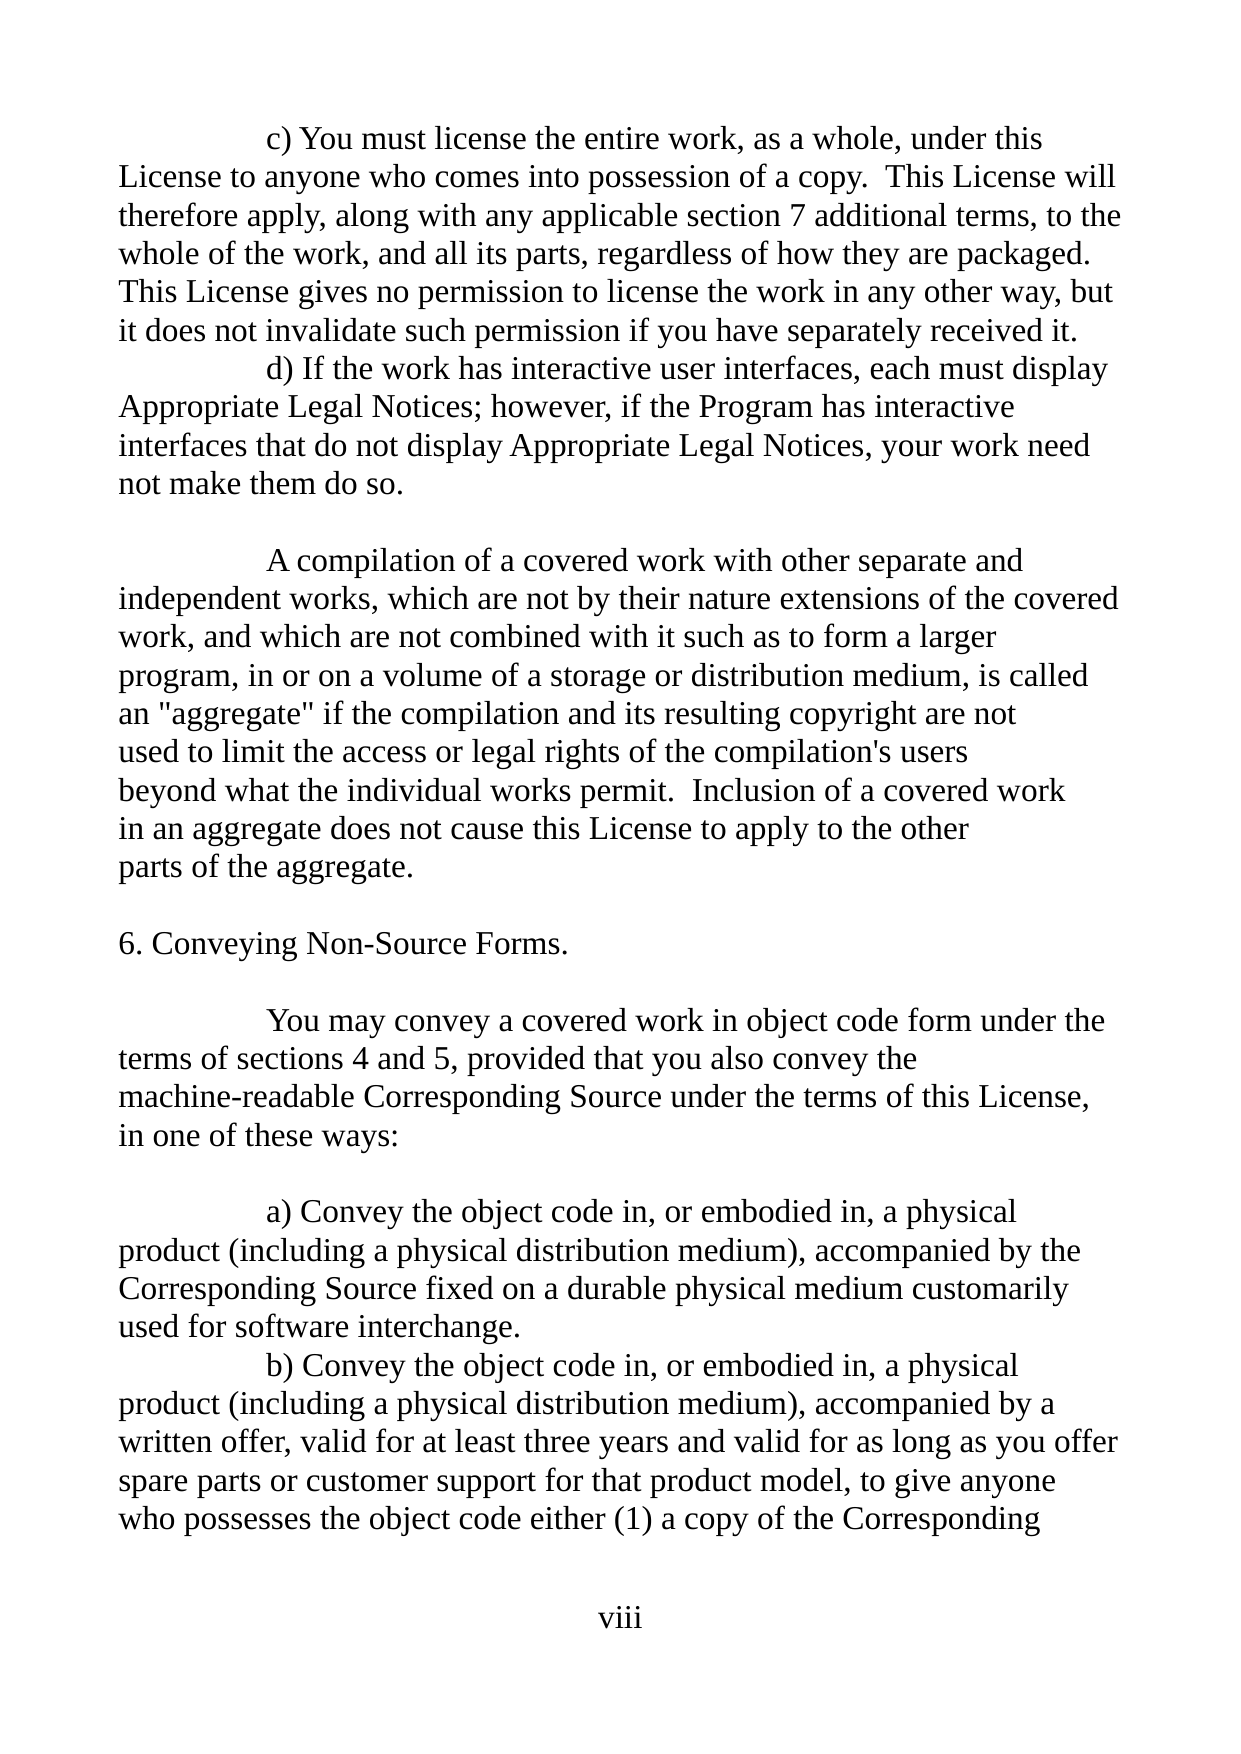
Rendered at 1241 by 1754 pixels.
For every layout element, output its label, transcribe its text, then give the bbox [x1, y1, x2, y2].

text b) Convey the object code in, or embodied in, a physical product (including a physical distribution medium), accompanied by a written offer, valid for at least three years and valid for as long as you offer spare parts or customer support for that product model, to give anyone who possesses the object code either (1) a copy of the Corresponding [118, 1345, 1122, 1536]
text in one of these ways: [118, 1115, 1122, 1153]
text used to limit the access or legal rights of the compilation's users [118, 731, 1122, 770]
text c) You must license the entire work, as a whole, under this License to anyone who comes into possession of a copy. This License will therefore apply, along with any applicable section 7 additional terms, to the whole of the work, and all its parts, regardless of how they are packaged. This License gives no permission to license the work in any other way, but it does not invalidate such permission if you have separately received it. [118, 118, 1122, 348]
text You may convey a covered work in object code form under the terms of sections 4 and 5, provided that you also convey the [118, 1000, 1122, 1076]
text parts of the aggregate. [118, 846, 1122, 885]
text 6. Conveying Non-Source Forms. [118, 923, 1122, 961]
text in an aggregate does not cause this License to apply to the other [118, 808, 1122, 846]
text a) Convey the object code in, or embodied in, a physical product (including a physical distribution medium), accompanied by the Corresponding Source fixed on a durable physical medium customarily used for software interchange. [118, 1191, 1122, 1345]
text machine-readable Corresponding Source under the terms of this License, [118, 1076, 1122, 1115]
text A compilation of a covered work with other separate and independent works, which are not by their nature extensions of the covered work, and which are not combined with it such as to form a larger program, in or on a volume of a storage or distribution medium, is called an "aggregate" if the compilation and its resulting copyright are not [118, 540, 1122, 731]
text d) If the work has interactive user interfaces, each must display Appropriate Legal Notices; however, if the Program has interactive interfaces that do not display Appropriate Legal Notices, your work need not make them do so. [118, 348, 1122, 501]
text beyond what the individual works permit. Inclusion of a covered work [118, 770, 1122, 808]
